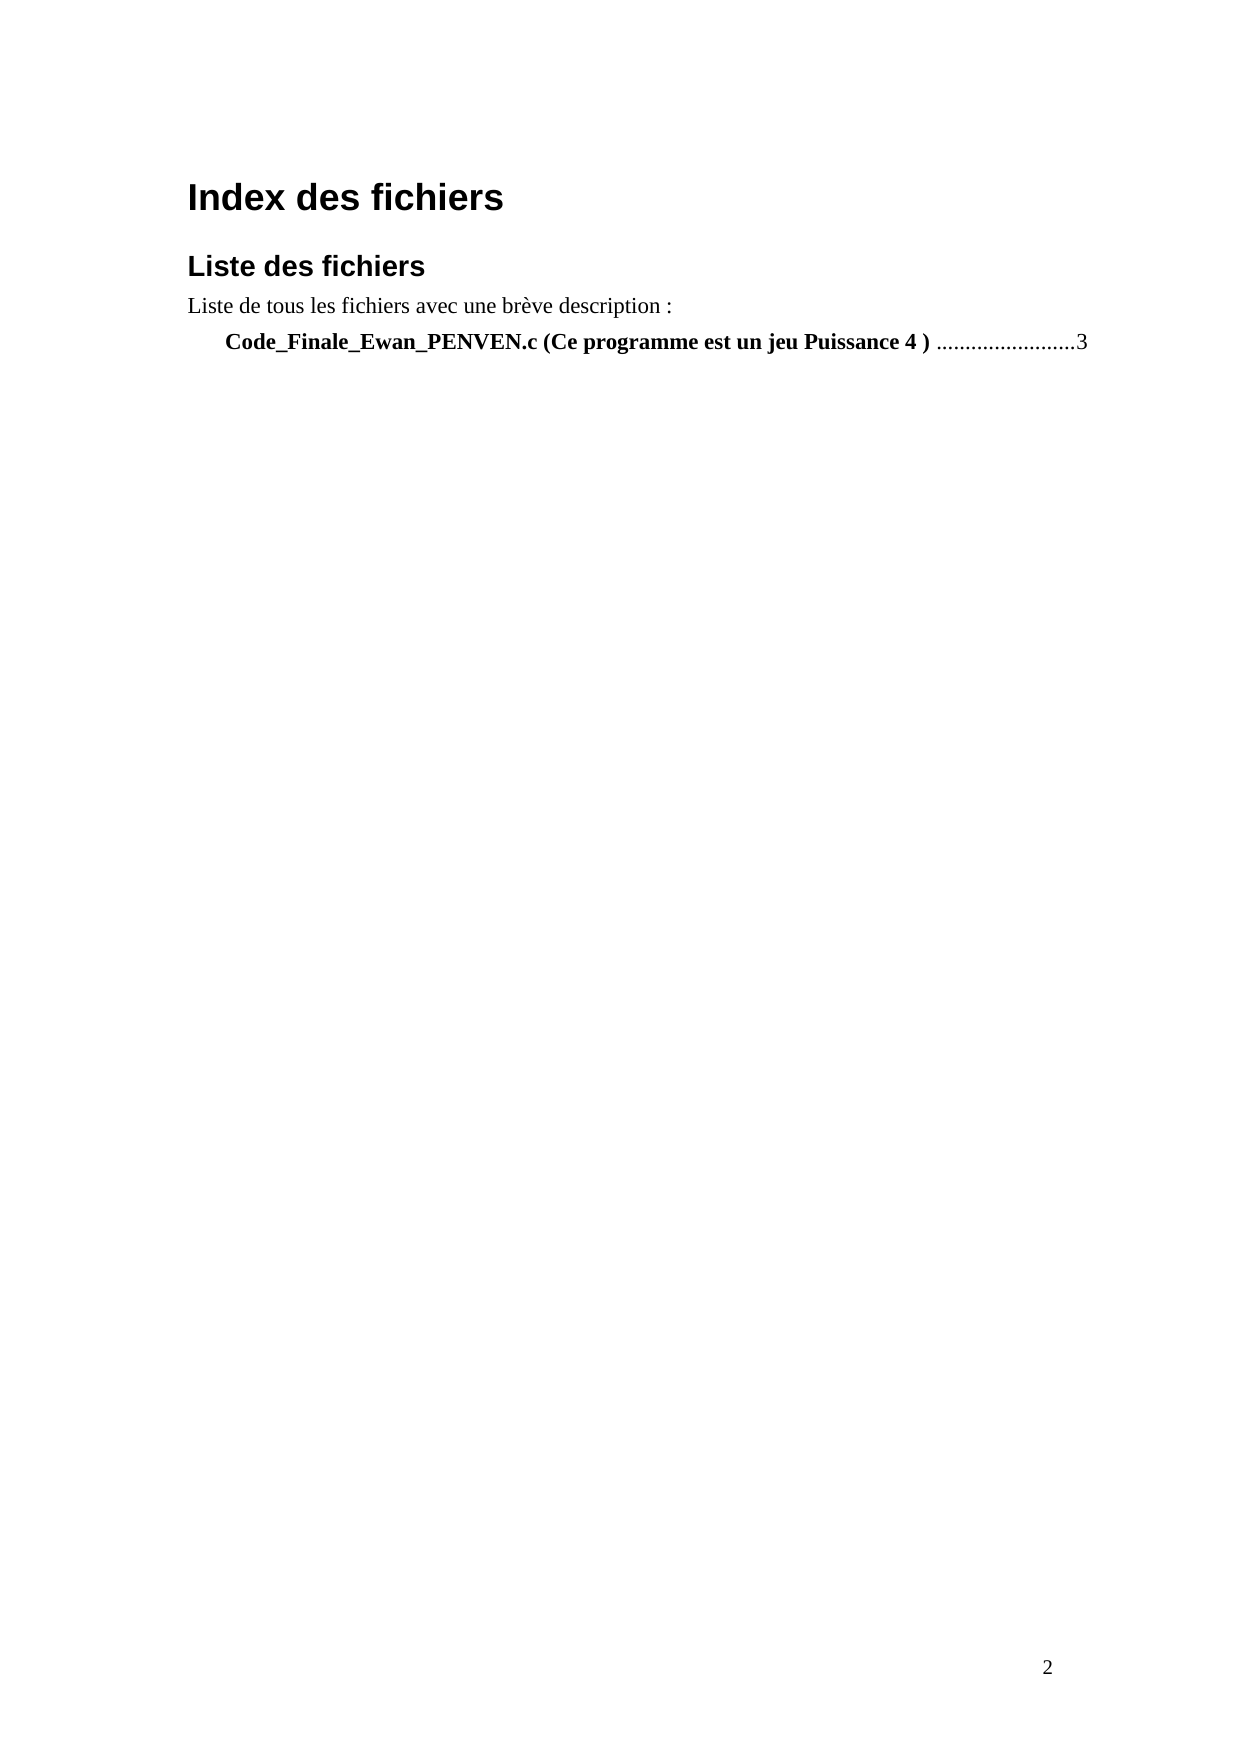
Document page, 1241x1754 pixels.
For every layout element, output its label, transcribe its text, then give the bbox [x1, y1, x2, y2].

subtitle Liste des fichiers [187, 249, 1053, 283]
subtitle Index des fichiers [187, 175, 1053, 218]
text Code_Finale_Ewan_PENVEN.c (Ce programme est un jeu Puissance 4 ) 3 [225, 328, 1053, 354]
text Liste de tous les fichiers avec une brève description : [187, 292, 1053, 319]
